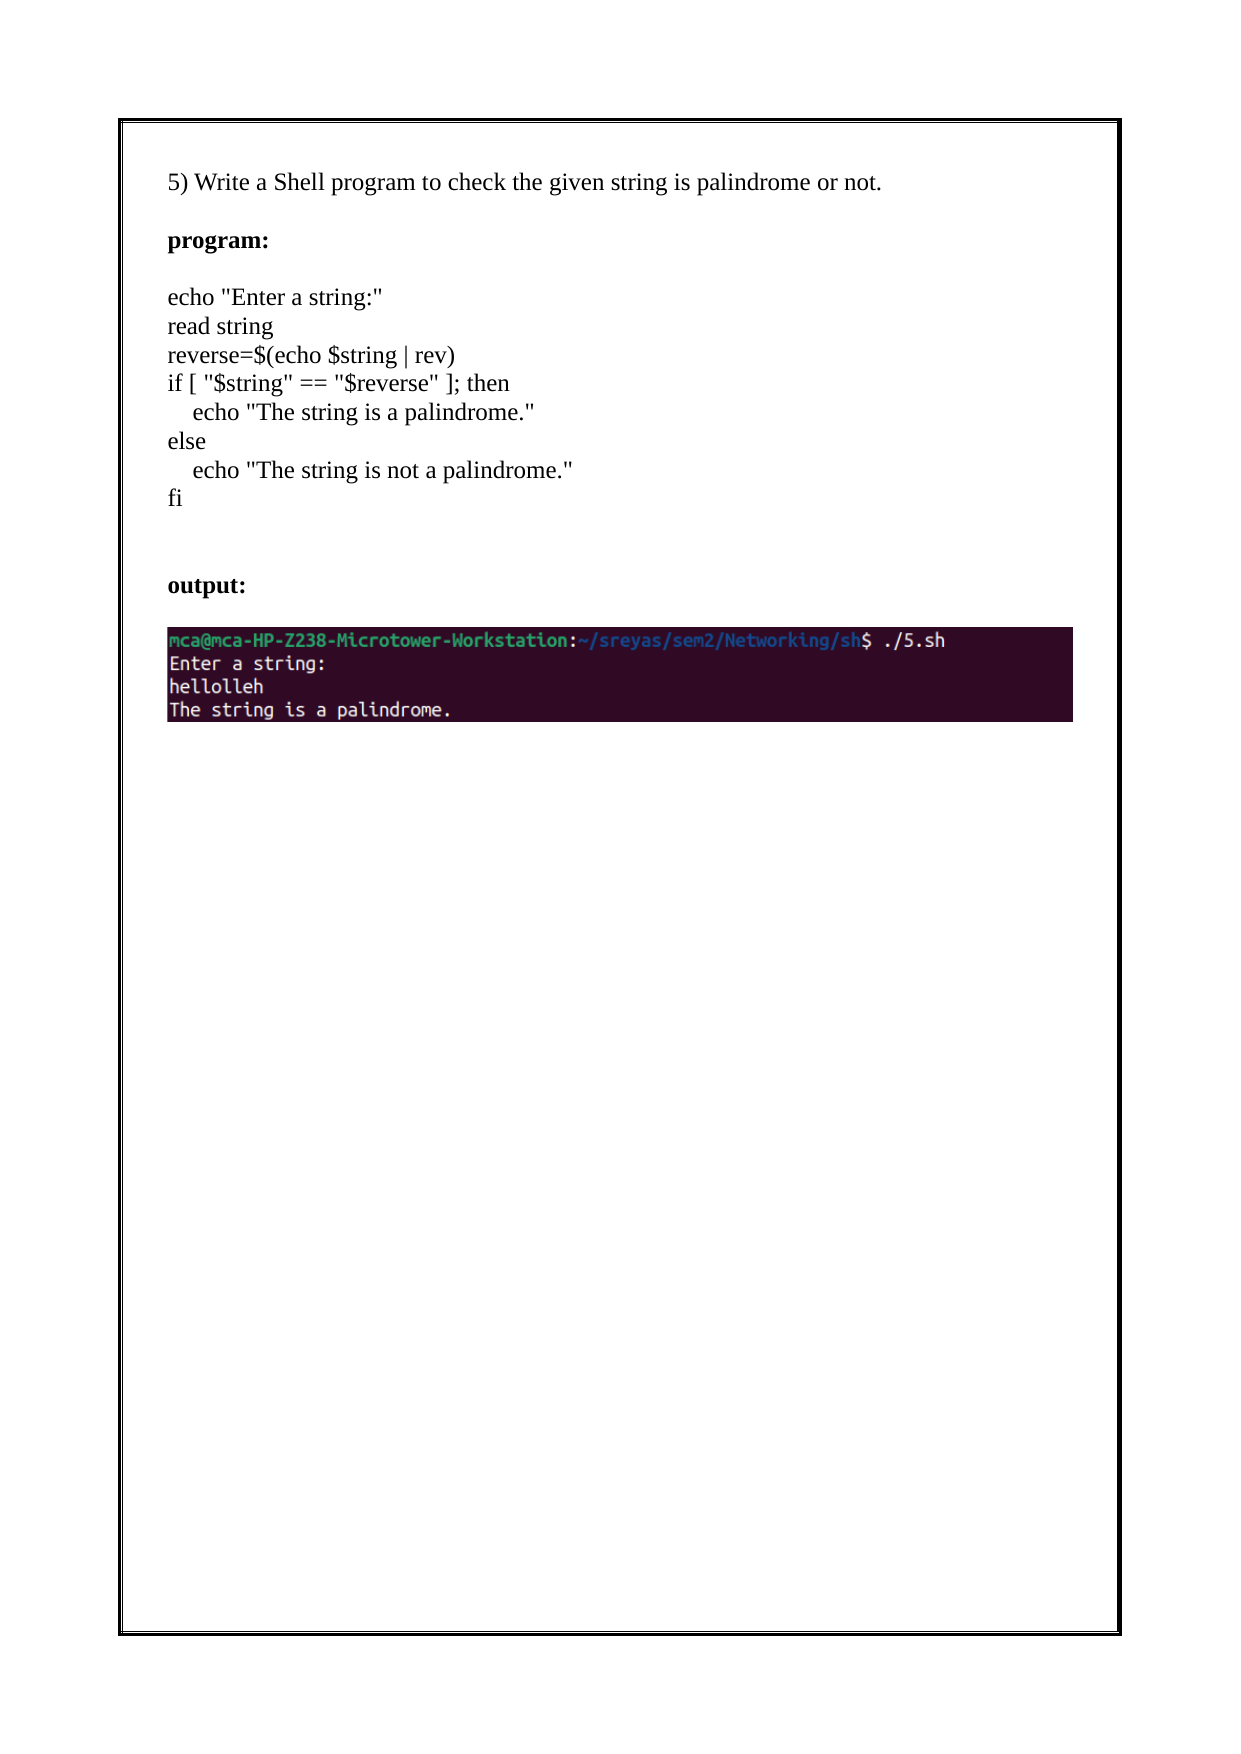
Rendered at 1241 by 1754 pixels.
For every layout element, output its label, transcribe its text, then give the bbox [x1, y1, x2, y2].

text echo "Enter a string:" [167, 282, 1073, 311]
picture [167, 627, 1073, 722]
text fi [167, 483, 1073, 512]
text else [167, 426, 1073, 455]
text program: [167, 225, 1073, 253]
text read string [167, 311, 1073, 340]
text reverse=$(echo $string | rev) [167, 340, 1073, 368]
text echo "The string is not a palindrome." [167, 455, 1073, 483]
text if [ "$string" == "$reverse" ]; then [167, 368, 1073, 397]
text echo "The string is a palindrome." [167, 397, 1073, 426]
text output: [167, 570, 1073, 598]
text 5) Write a Shell program to check the given string is palindrome or not. [167, 167, 1073, 196]
